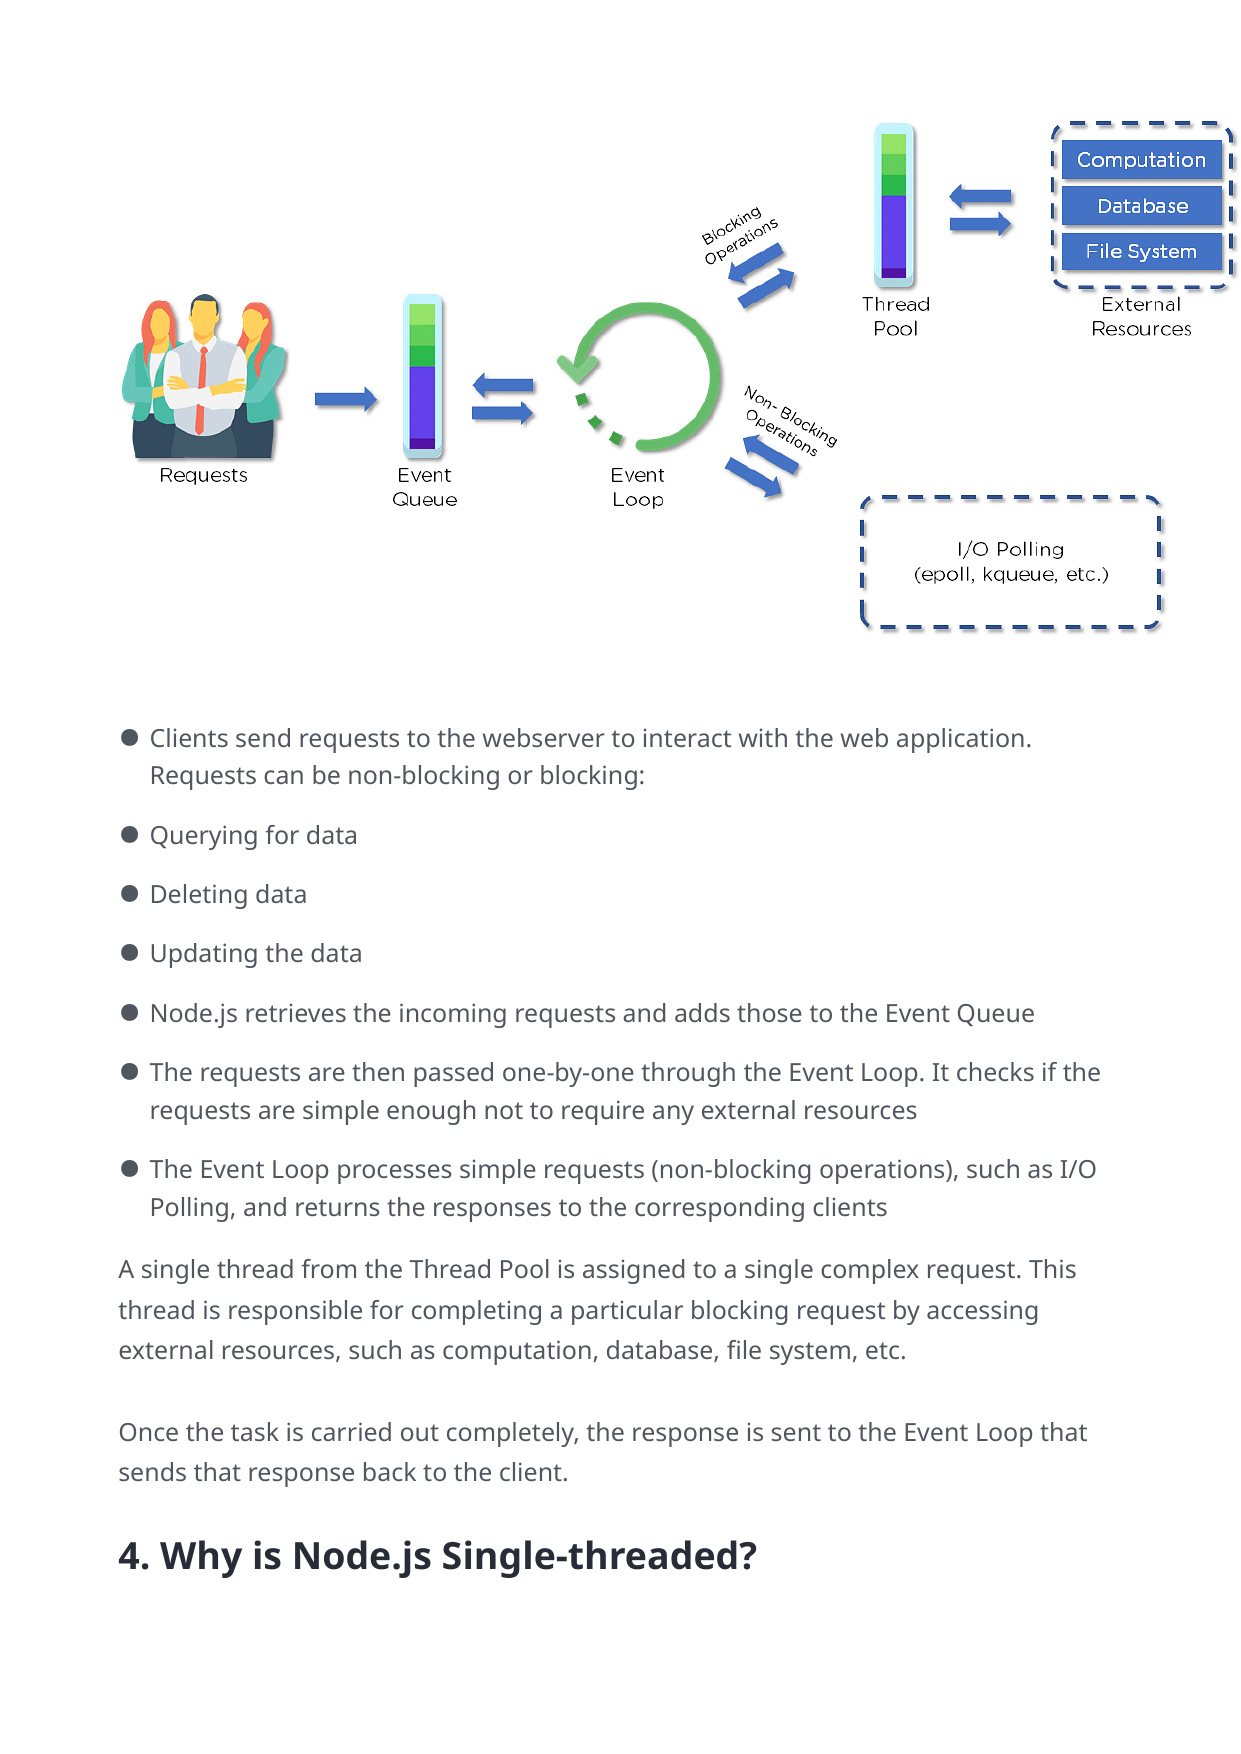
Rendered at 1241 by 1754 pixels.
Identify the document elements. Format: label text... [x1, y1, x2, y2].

list Updating the data [120, 933, 1122, 970]
list Querying for data [120, 814, 1122, 851]
subtitle 4. Why is Node.js Single-threaded? [118, 1529, 1122, 1581]
text Once the task is carried out completely, the response is sent to the Event Loop that sends that response back to the client. [118, 1408, 1122, 1489]
list Clients send requests to the webserver to interact with the web application. Requests can be non-blocking or blocking: [120, 717, 1122, 792]
text A single thread from the Thread Pool is assigned to a single complex request. This thread is responsible for completing a particular blocking request by accessing external resources, such as computation, database, file system, etc. [118, 1245, 1122, 1367]
list The Event Loop processes simple requests (non-blocking operations), such as I/O Polling, and returns the responses to the corresponding clients [120, 1148, 1122, 1223]
list The requests are then passed one-by-one through the Event Loop. It checks if the requests are simple enough not to require any external resources [120, 1051, 1122, 1126]
list Node.js retrieves the incoming requests and adds those to the Event Queue [120, 992, 1122, 1029]
list Deleting data [120, 873, 1122, 911]
picture [118, 118, 1241, 637]
